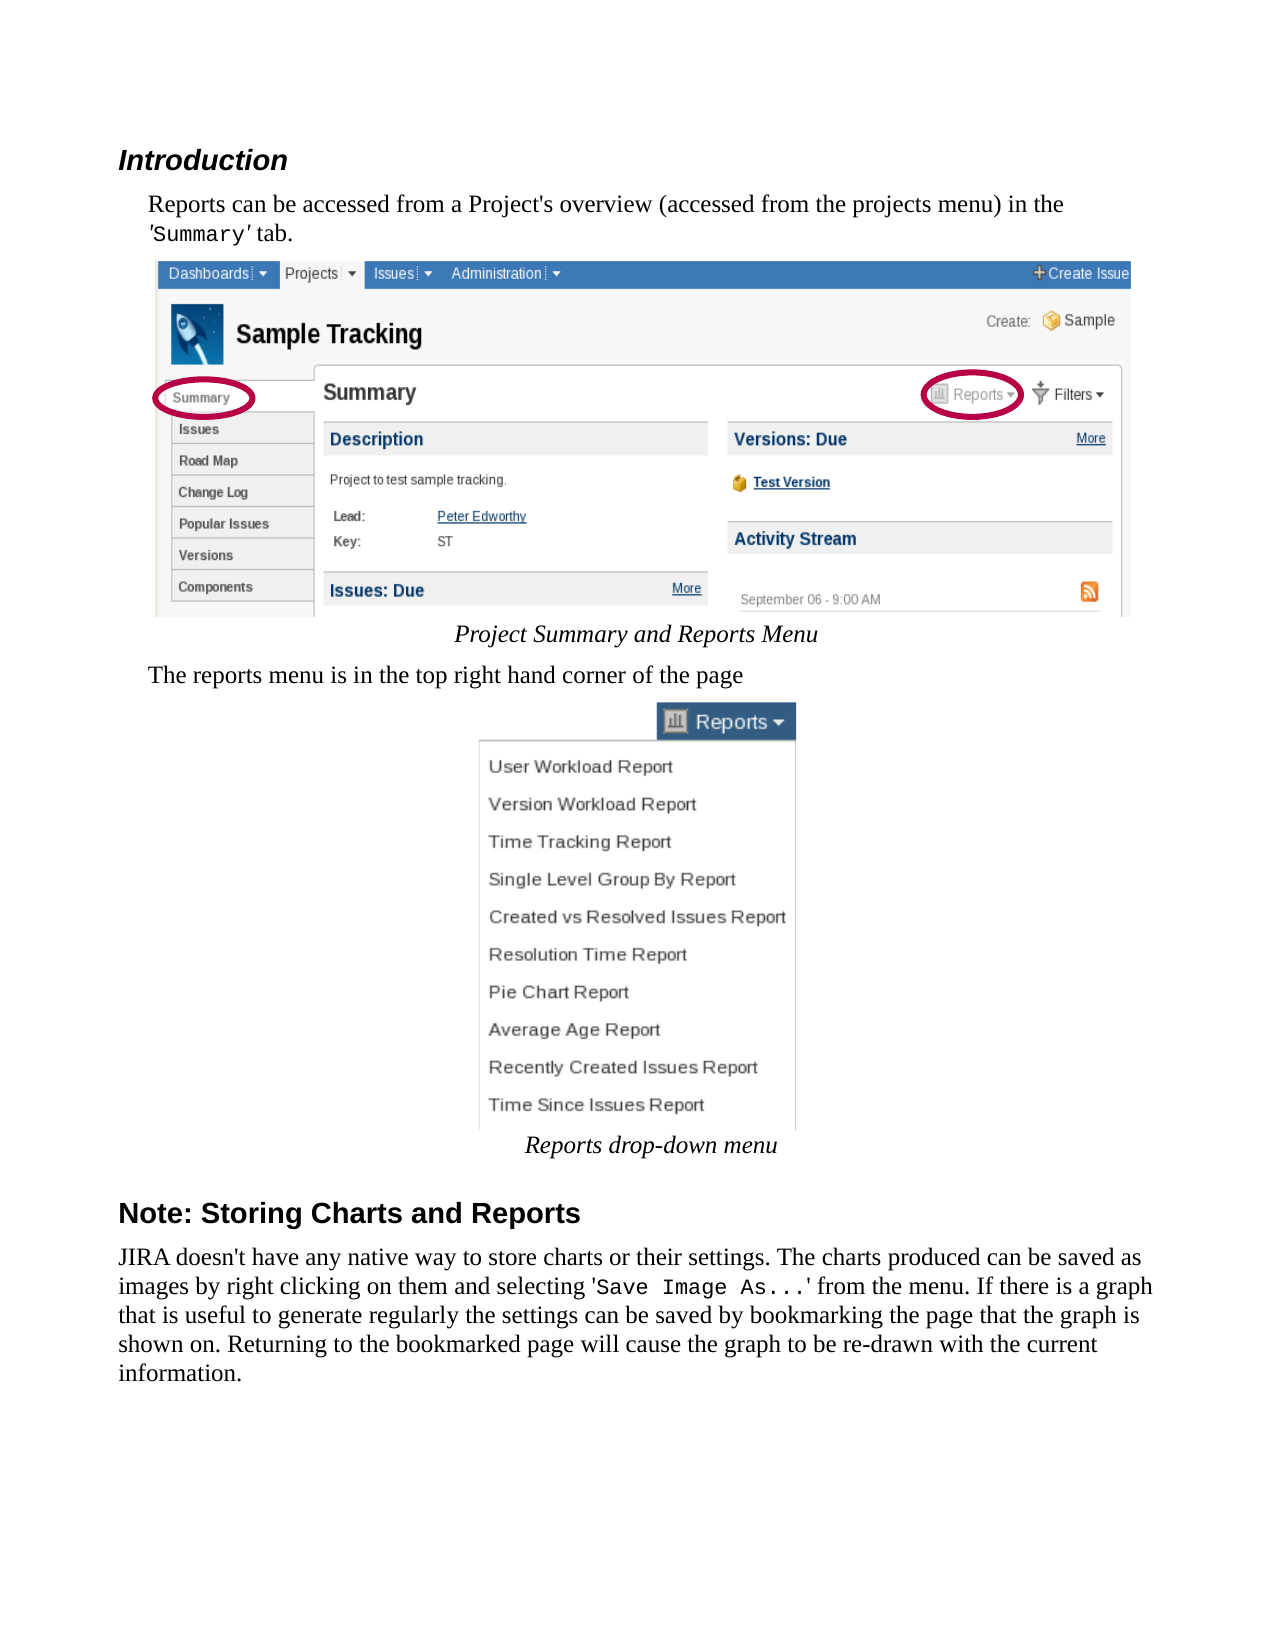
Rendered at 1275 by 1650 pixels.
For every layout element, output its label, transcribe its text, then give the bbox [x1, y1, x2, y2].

picture [155, 262, 1130, 617]
table_cell The reports menu is in the top right hand corner of the page [118, 660, 1157, 702]
table_cell Reports drop-down menu [118, 702, 1157, 1171]
text JIRA doesn't have any native way to store charts or their settings. The charts produced can be saved as images by right clicking on them and selecting 'Save Image As...' from the menu. If there is a graph that is useful to generate regularly the settings can be saved by bookmarking the page that the graph is shown on. Returning to the bookmarked page will cause the graph to be re-drawn with the current information. [118, 1242, 1157, 1387]
subtitle Note: Storing Charts and Reports [118, 1196, 1157, 1229]
table_cell Project Summary and Reports Menu [118, 260, 1157, 660]
picture [478, 701, 797, 1130]
table_header Introduction Reports can be accessed from a Project's overview (accessed from the projects menu) in the 'Summary' tab. [118, 118, 1157, 260]
